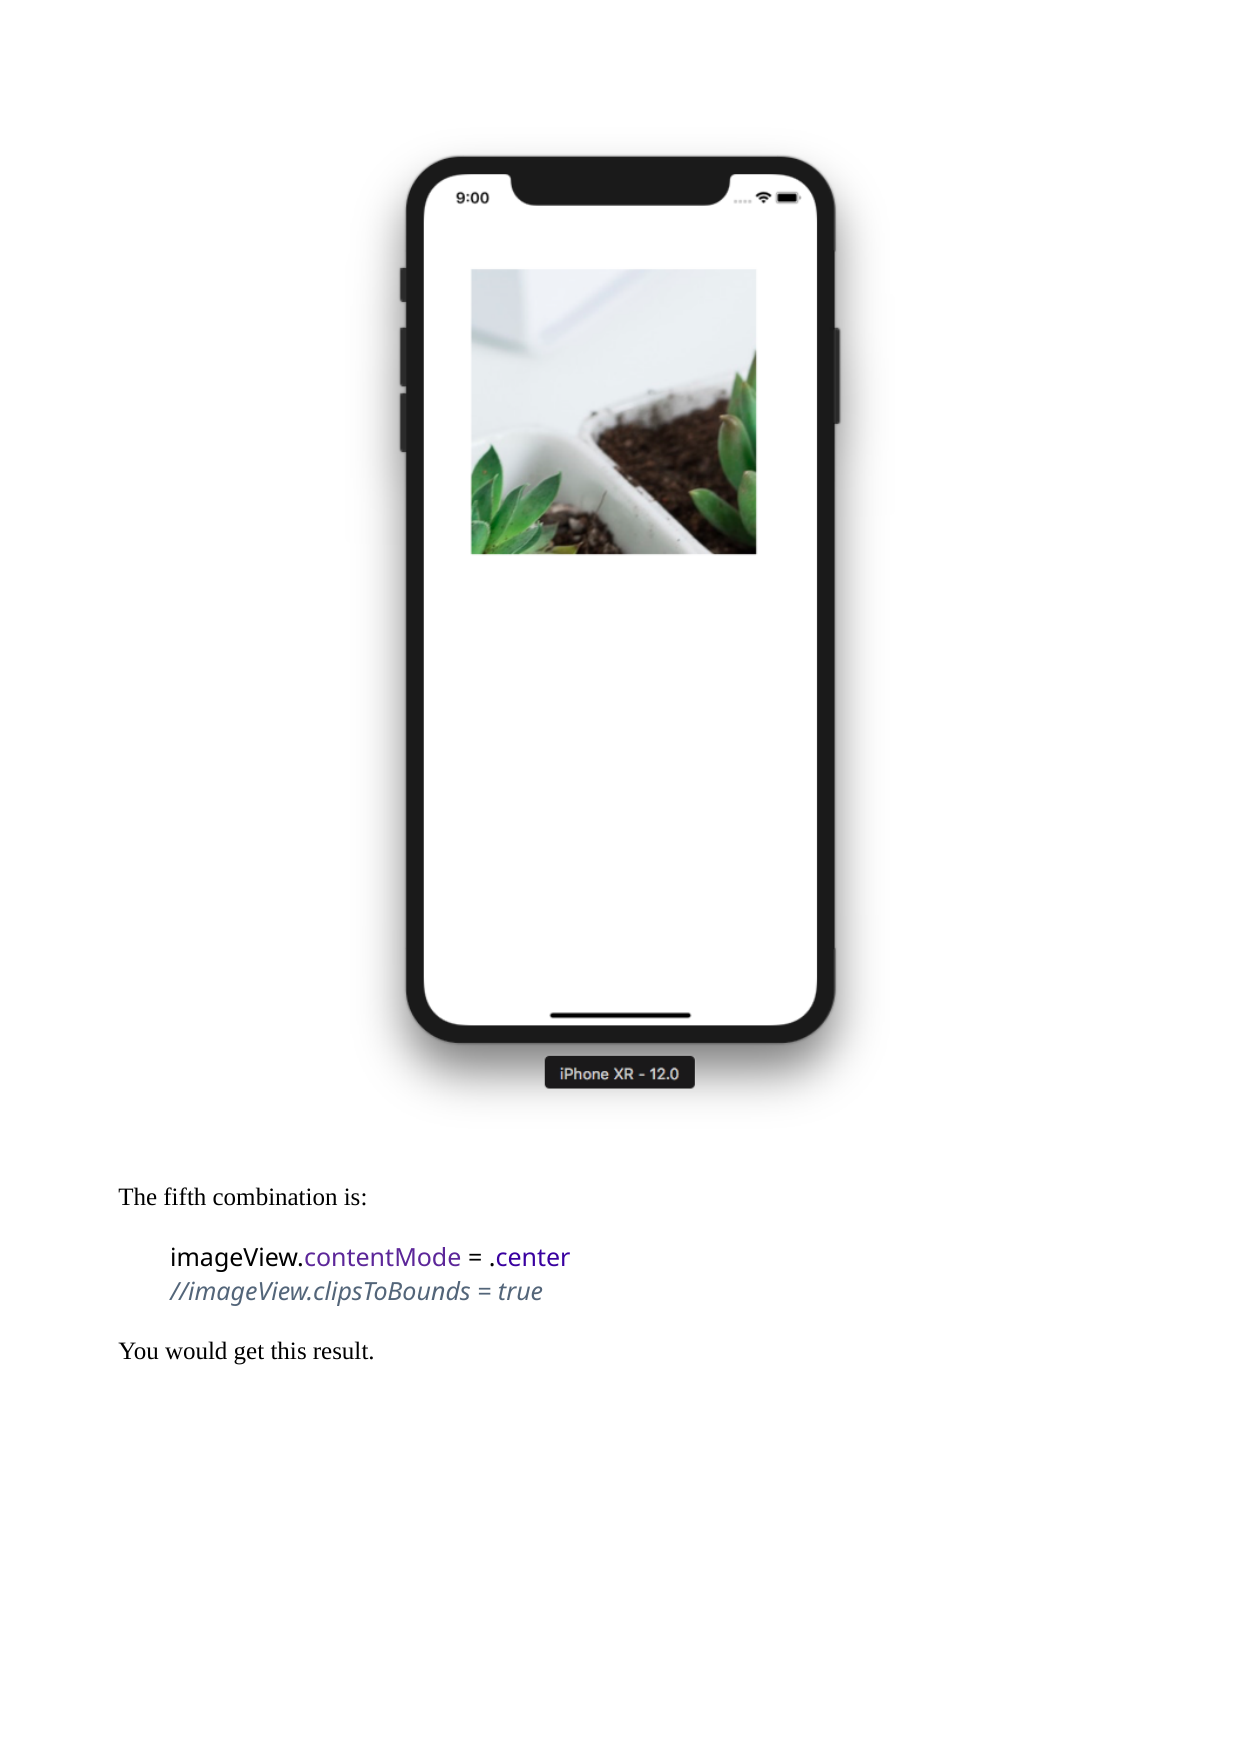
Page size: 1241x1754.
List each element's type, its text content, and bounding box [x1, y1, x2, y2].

text //imageView.clipsToBounds = true [118, 1273, 1122, 1307]
text imageView.contentMode = .center [118, 1239, 1122, 1273]
picture [330, 118, 911, 1138]
text The fifth combination is: [118, 1182, 1122, 1211]
text You would get this result. [118, 1336, 1122, 1365]
